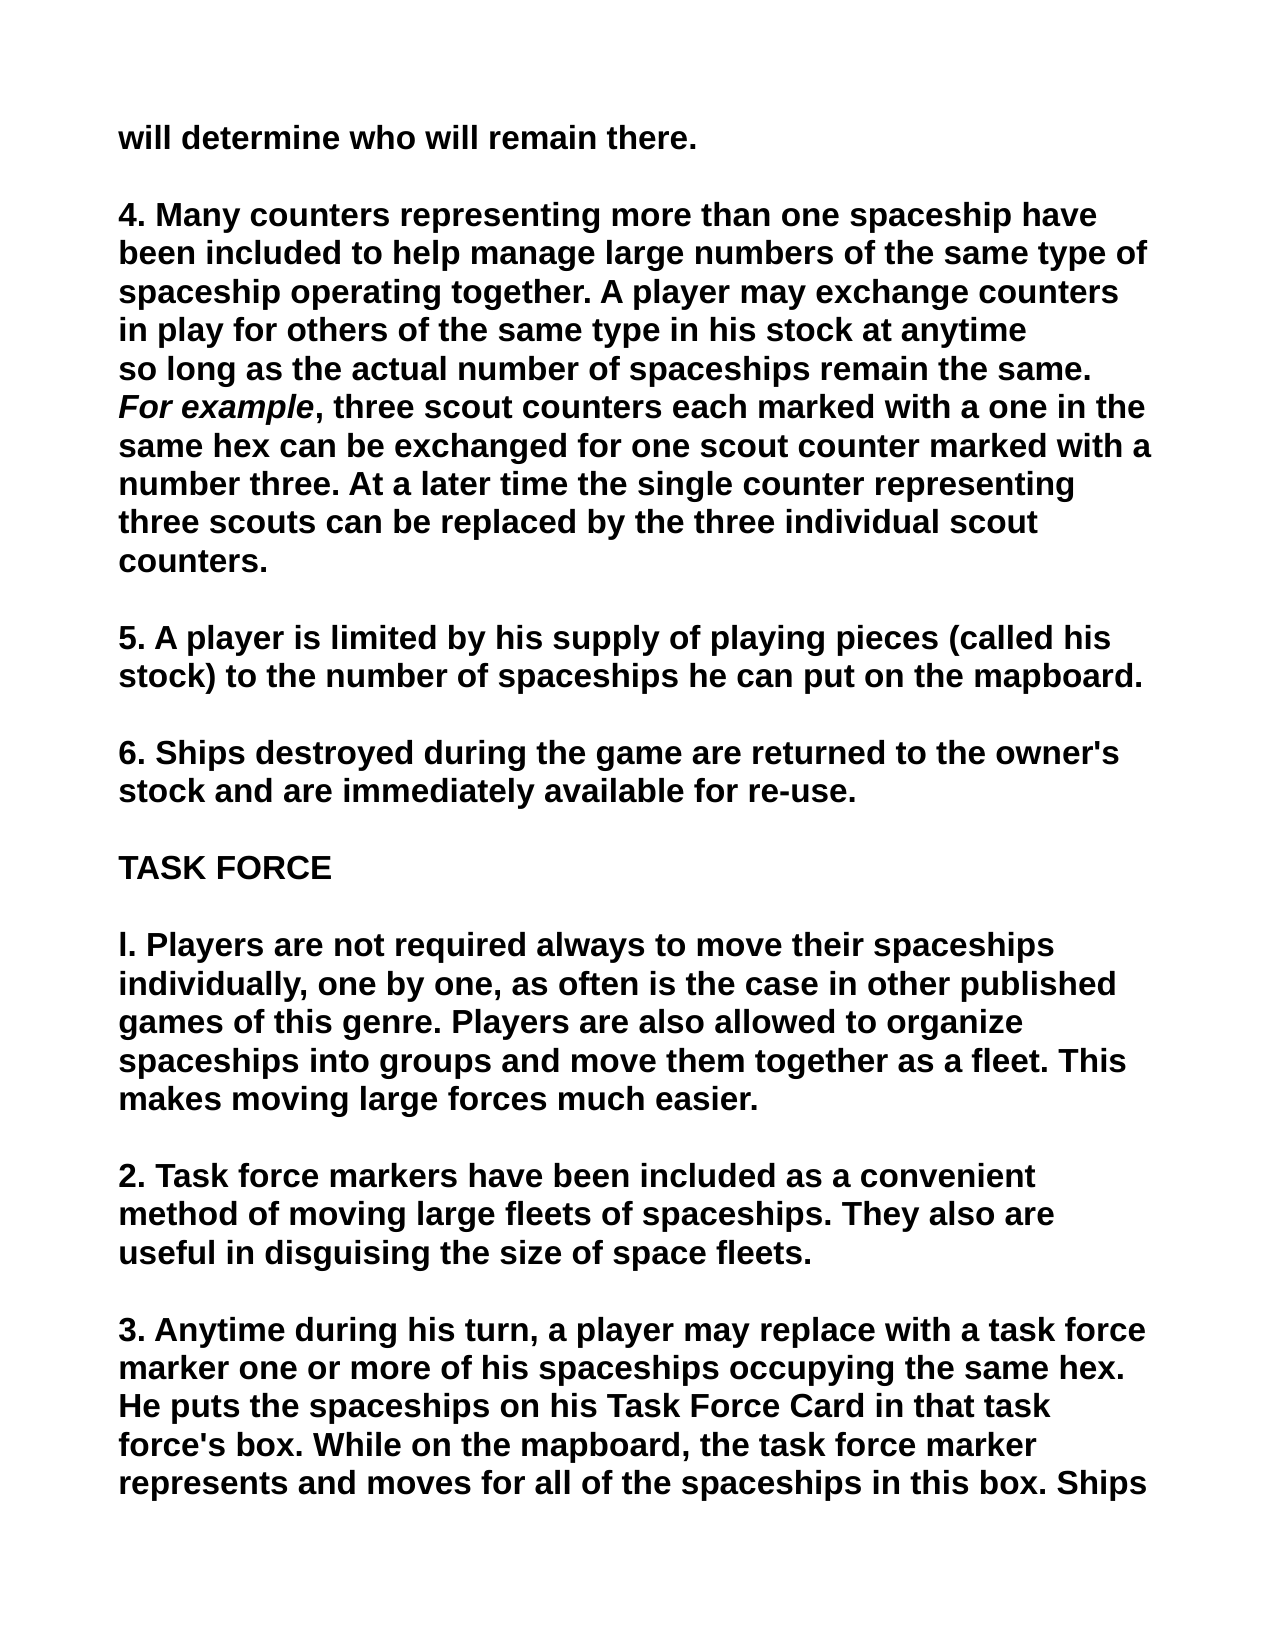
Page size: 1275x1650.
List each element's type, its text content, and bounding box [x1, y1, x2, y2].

text TASK FORCE [118, 848, 1157, 887]
text For example, three scout counters each marked with a one in the same hex can be exchanged for one scout counter marked with a number three. At a later time the single counter representing three scouts can be replaced by the three individual scout counters. [118, 387, 1157, 579]
text 6. Ships destroyed during the game are returned to the owner's stock and are immediately available for re-use. [118, 733, 1157, 810]
text 5. A player is limited by his supply of playing pieces (called his stock) to the number of spaceships he can put on the mapboard. [118, 618, 1157, 695]
text l. Players are not required always to move their spaceships individually, one by one, as often is the case in other published games of this genre. Players are also allowed to organize spaceships into groups and move them together as a fleet. This [118, 925, 1157, 1079]
text 4. Many counters representing more than one spaceship have been included to help manage large numbers of the same type of spaceship operating together. A player may exchange counters in play for others of the same type in his stock at anytime [118, 195, 1157, 349]
text 2. Task force markers have been included as a convenient method of moving large fleets of spaceships. They also are useful in disguising the size of space fleets. [118, 1156, 1157, 1271]
text 3. Anytime during his turn, a player may replace with a task force marker one or more of his spaceships occupying the same hex. He puts the spaceships on his Task Force Card in that task force's box. While on the mapboard, the task force marker represents and moves for all of the spaceships in this box. Ships [118, 1310, 1157, 1502]
text makes moving large forces much easier. [118, 1079, 1157, 1117]
text will determine who will remain there. [118, 118, 1157, 157]
text so long as the actual number of spaceships remain the same. [118, 349, 1157, 387]
